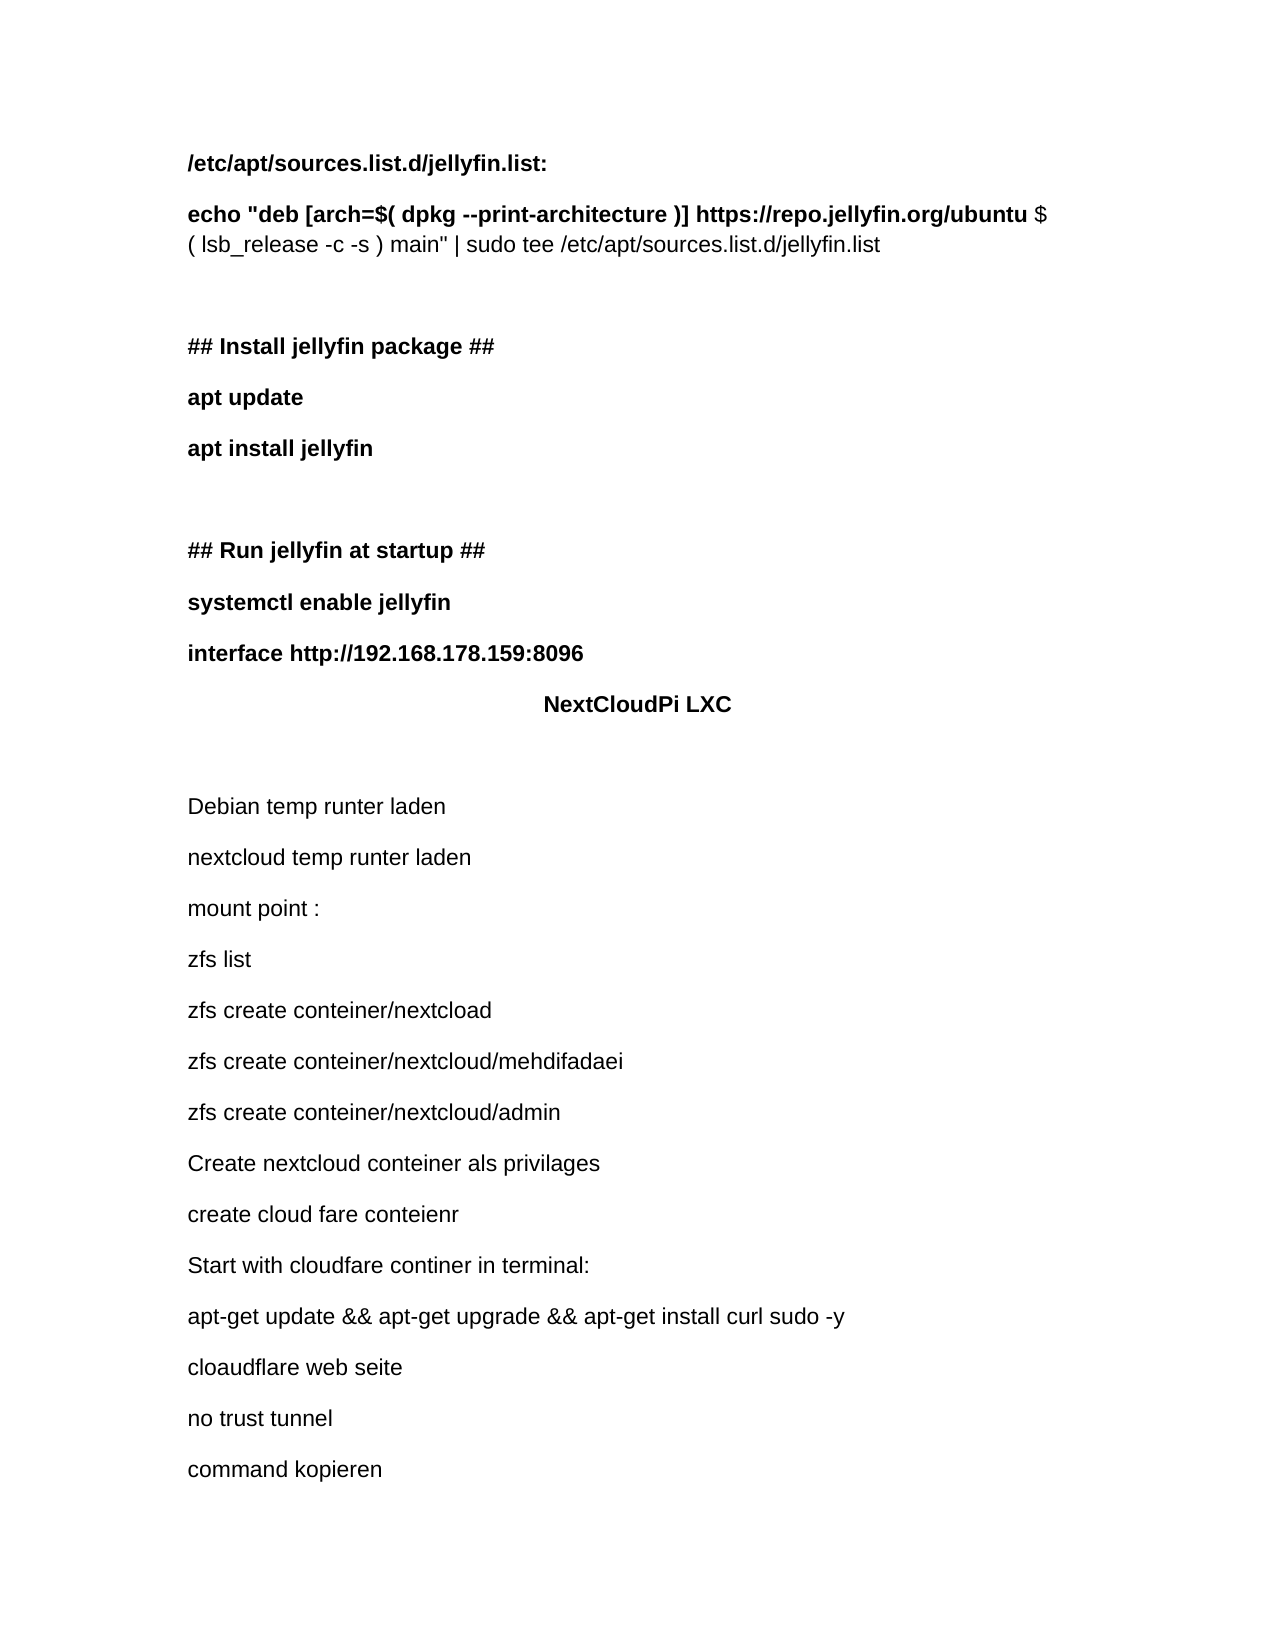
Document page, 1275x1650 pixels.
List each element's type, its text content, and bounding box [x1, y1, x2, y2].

text ## Install jellyfin package ## [187, 333, 1087, 360]
text apt update [187, 384, 1087, 411]
text cloaudflare web seite [187, 1354, 1087, 1381]
text zfs create conteiner/nextcloud/mehdifadaei [187, 1048, 1087, 1074]
text apt-get update && apt-get upgrade && apt-get install curl sudo -y [187, 1303, 1087, 1329]
text zfs create conteiner/nextcloud/admin [187, 1099, 1087, 1125]
text interface http://192.168.178.159:8096 [187, 639, 1087, 666]
text apt install jellyfin [187, 435, 1087, 462]
text zfs create conteiner/nextcload [187, 997, 1087, 1023]
text nextcloud temp runter laden [187, 844, 1087, 870]
text echo "deb [arch=$( dpkg --print-architecture )] https://repo.jellyfin.org/ubuntu $( lsb_release -c -s ) main" | sudo tee /etc/apt/sources.list.d/jellyfin.list [187, 201, 1087, 258]
text mount point : [187, 895, 1087, 921]
text /etc/apt/sources.list.d/jellyfin.list: [187, 150, 1087, 176]
text Create nextcloud conteiner als privilages [187, 1150, 1087, 1176]
text ## Run jellyfin at startup ## [187, 537, 1087, 564]
text systemctl enable jellyfin [187, 588, 1087, 615]
text Start with cloudfare continer in terminal: [187, 1252, 1087, 1278]
text no trust tunnel [187, 1405, 1087, 1432]
text zfs list [187, 946, 1087, 972]
text create cloud fare conteienr [187, 1201, 1087, 1227]
text command kopieren [187, 1456, 1087, 1483]
text NextCloudPi LXC [187, 691, 1087, 717]
text Debian temp runter laden [187, 793, 1087, 819]
